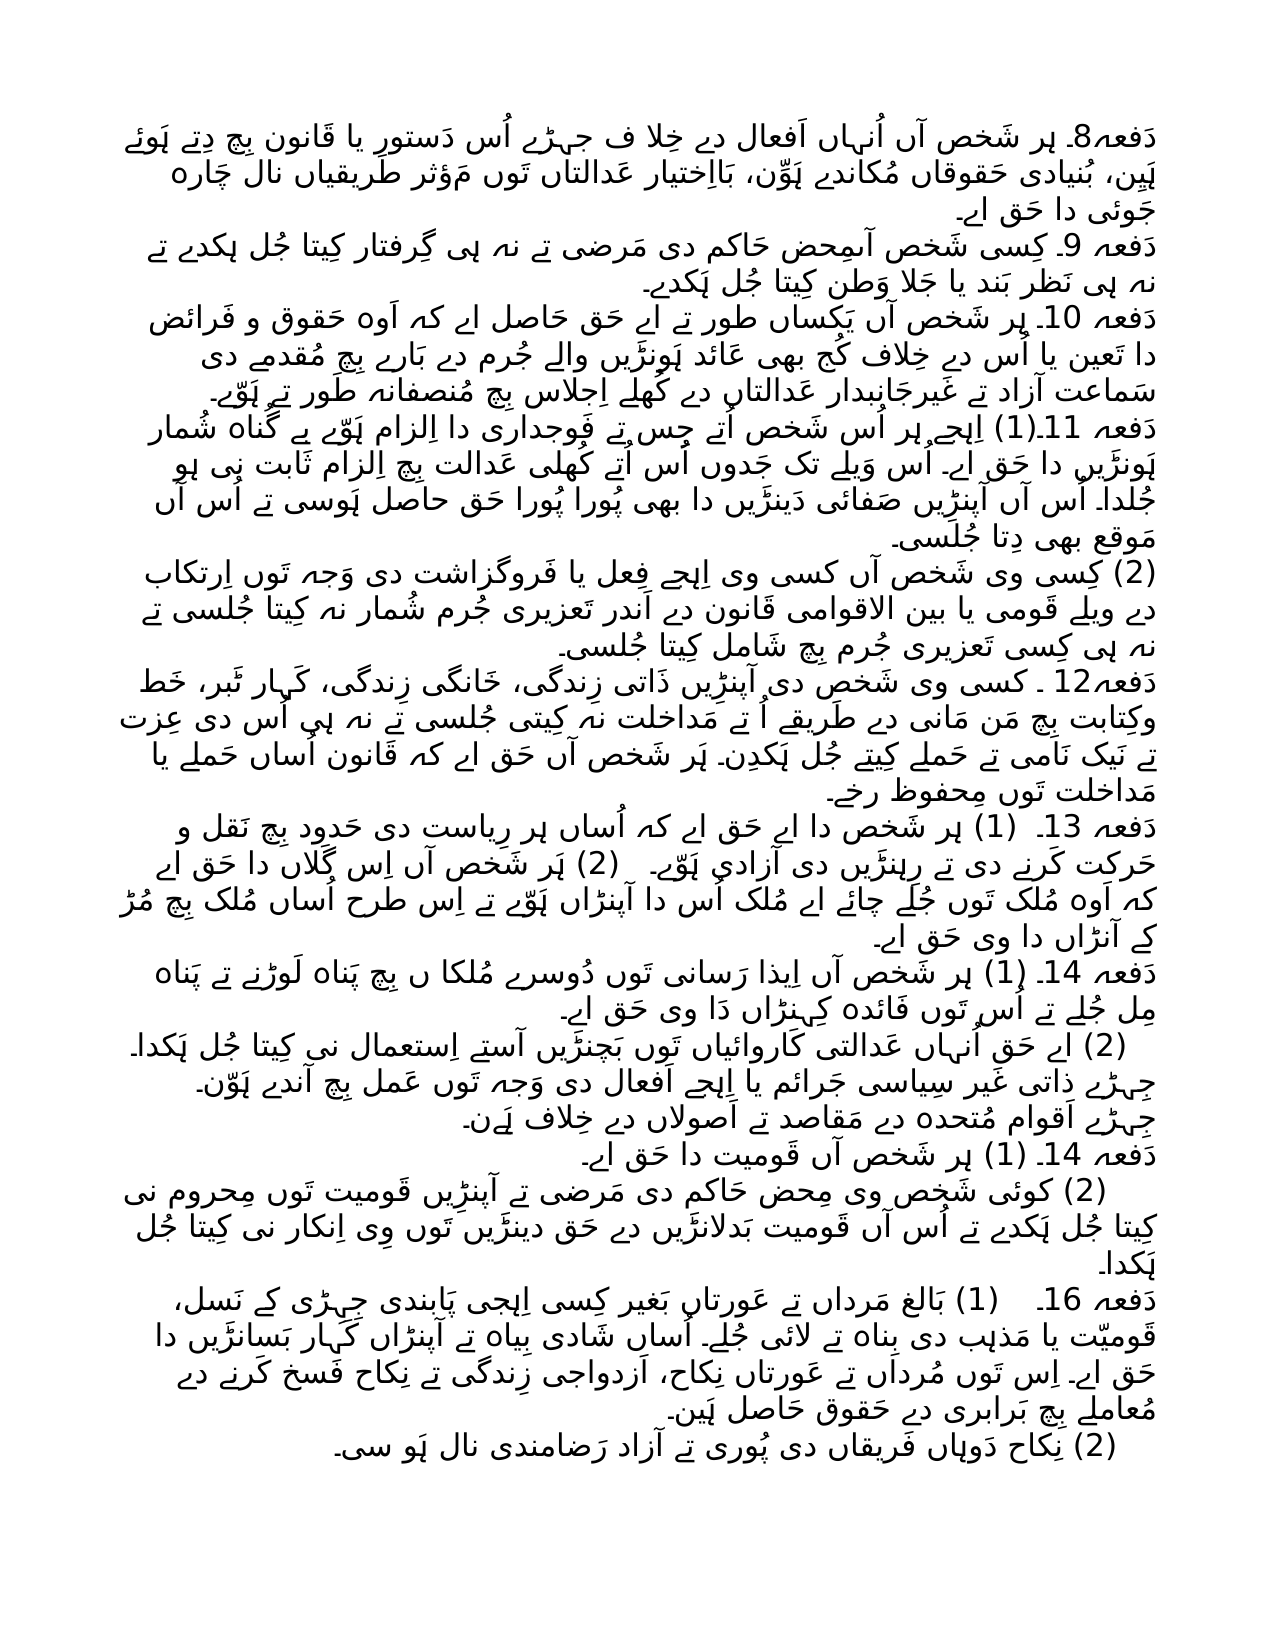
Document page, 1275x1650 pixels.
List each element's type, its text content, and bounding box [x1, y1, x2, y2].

text (2) کِسی وی شَخص آں کسی وی اِہجے فِعل یا فَروگزاشت دی وَجہ تَوں اِرتکاب دے ویلے قَومی یا بین الاقوامی قَانون دے اَندر تَعزیری جُرم شُمار نہ کِیتا جُلسی تے نہ ہی کِسی تَعزیری جُرم بِچ شَامل کِیتا جُلسی۔ [118, 554, 1157, 663]
text دَفعہ 13۔ (1) ہر شَخص دا اے حَق اے کہ اُساں ہر رِیاست دی حَدود بِچ نَقل و حَرکت کَرنے دی تے رِہنڑَیں دی آزادی ہَوّے۔ (2) ہَر شَخص آں اِس گَلاں دا حَق اے کہ اَوہ مُلک تَوں جُلے چائے اے مُلک اُس دا آپنڑاں ہَوّے تے اِس طرح اُساں مُلک بِچ مُڑ کے آنڑاں دا وی حَق اے۔ [118, 809, 1157, 954]
text دَفعہ 11۔(1) اِہجے ہر اُس شَخص اُتے جِس تے فَوجداری دا اِلزام ہَوّے بے گُناہ شُمار ہَونڑَیں دا حَق اے۔ اُس وَیلے تک جَدوں اُس اُتے کُھلی عَدالت بِچ اِلزام ثَابت نی ہو جُلدا۔ اُس آں آپنڑِیں صَفائی دَینڑَیں دا بھی پُورا پُورا حَق حاصل ہَوسی تے اُس آں مَوقع بھی دِتا جُلسی۔ [118, 409, 1157, 554]
text دَفعہ 9۔ کِسی شَخص آںمِحض حَاکم دی مَرضی تے نہ ہی گِرفتار کِیتا جُل ہکدے تے نہ ہی نَظر بَند یا جَلا وَطن کِیتا جُل ہَکدے۔ [118, 227, 1157, 300]
text دَفعہ 14۔ (1) ہر شَخص آں قَومیت دا حَق اے۔ [118, 1136, 1157, 1172]
text دَفعہ8۔ ہر شَخص آں اُنہاں اَفعال دے خِلا ف جہڑے اُس دَستور یا قَانون بِچ دِتے ہَوئے ہَیِن، بُنیادی حَقوقاں مُکاندے ہَوِّن، بَااِختیار عَدالتاں تَوں مَﺅثر طَریقیاں نال چَارہ جَوئی دا حَق اے۔ [118, 118, 1157, 227]
text (2) کوئی شَخص وی مِحض حَاکم دی مَرضی تے آپنڑِیں قَومیت تَوں مِحروم نی کِیتا جُل ہَکدے تے اُس آں قَومیت بَدلانڑَیں دے حَق دینڑَیں تَوں وِی اِنکار نی کِیتا جُل ہَکدا۔ [118, 1172, 1157, 1281]
text دَفعہ12 ۔ کسی وی شَخص دی آپنڑِیں ذَاتی زِندگی، خَانگی زِندگی، کَہار ٹَبر، خَط وکِتابت بِچ مَن مَانی دے طَریقے اُ تے مَداخلت نہ کِیتی جُلسی تے نہ ہی اُس دی عِزت تے نَیک نَامی تے حَملے کِیتے جُل ہَکدِن۔ ہَر شَخص آں حَق اے کہ قَانون اُساں حَملے یا مَداخلت تَوں مِحفوظ رخے۔ [118, 663, 1157, 809]
text دَفعہ 10۔ ہر شَخص آں یَکساں طور تے اے حَق حَاصل اے کہ اَوہ حَقوق و فَرائض دا تَعین یا اُس دے خِلاف کُج بھی عَائد ہَونڑَیں والے جُرم دے بَارے بِچ مُقدمے دی سَماعت آزاد تے غَیرجَانبدار عَدالتاں دے کُھلے اِجلاس بِچ مُنصفانہ طَور تے ہَوّے۔ [118, 300, 1157, 409]
text (2) اے حَق اُنہاں عَدالتی کَاروائیاں تَوں بَچنڑَیں آستے اِستعمال نی کِیتا جُل ہَکدا۔ جِہڑے ذاتی غَیر سِیاسی جَرائم یا اِہجے اَفعال دی وَجہ تَوں عَمل بِچ آندے ہَوّن۔ جِہڑے اَقوام مُتحدہ دے مَقاصد تے اَصولاں دے خِلاف ہَےن۔ [118, 1027, 1157, 1136]
text (2) نِکاح دَوہاں فَریقاں دی پُوری تے آزاد رَضامندی نال ہَو سی۔ [118, 1427, 1157, 1463]
text دَفعہ 14۔ (1) ہر شَخص آں اِیذا رَسانی تَوں دُوسرے مُلکا ں بِچ پَناہ لَوڑنے تے پَناہ مِل جُلے تے اُس تَوں فَائدہ کِہنڑاں دَا وی حَق اے۔ [118, 954, 1157, 1027]
text دَفعہ 16۔ (1) بَالغ مَرداں تے عَورتاں بَغیر کِسی اِہجی پَابندی جِہِڑی کے نَسل، قَومیّت یا مَذہب دی بِناہ تے لائی جُلے۔ اُساں شَادی بِیاہ تے آپنڑاں کَہار بَسانڑَیں دا حَق اے۔ اِس تَوں مُرداں تے عَورتاں نِکاح، اَزدواجی زِندگی تے نِکاح فَسخ کَرنے دے مُعاملے بِچ بَرابری دے حَقوق حَاصل ہَین۔ [118, 1281, 1157, 1427]
